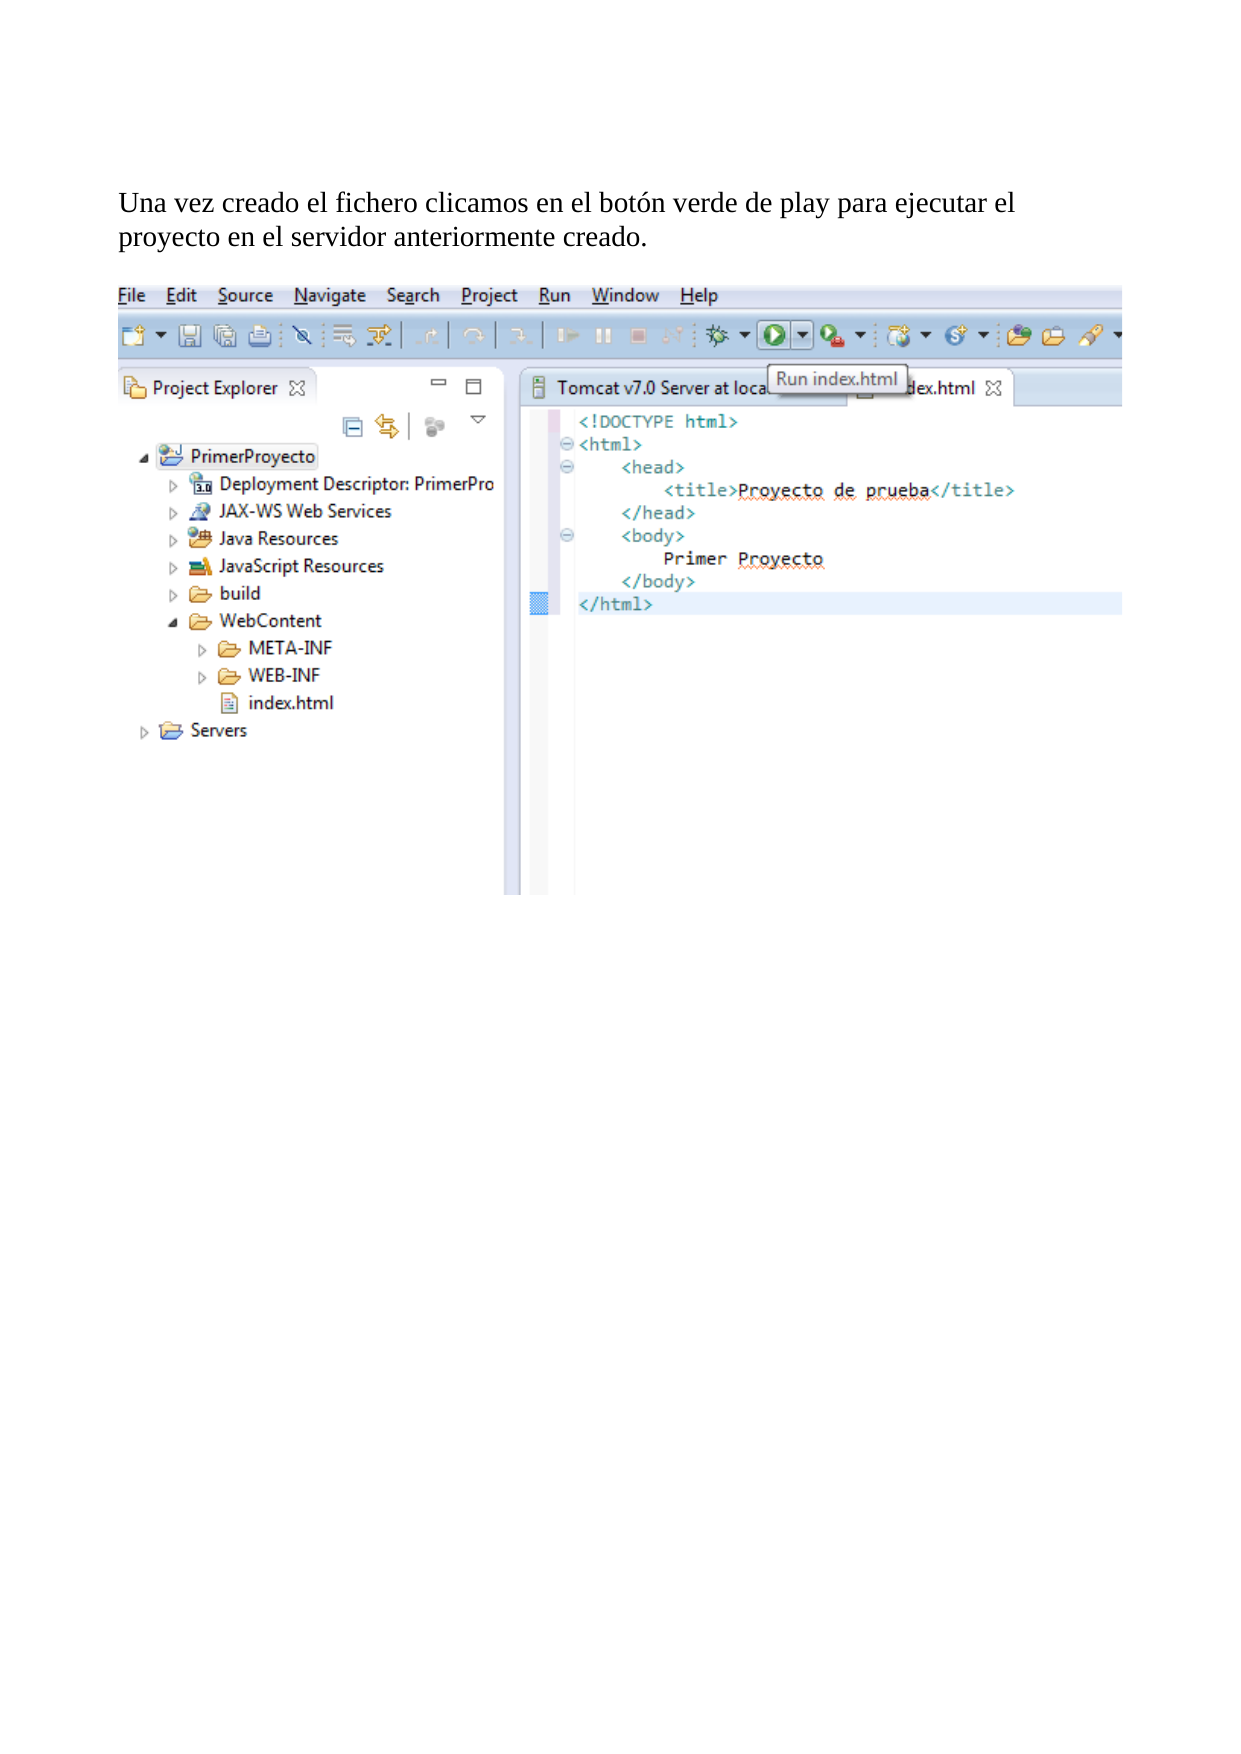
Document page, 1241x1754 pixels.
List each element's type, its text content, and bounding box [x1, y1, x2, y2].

picture [118, 285, 1123, 895]
text Una vez creado el fichero clicamos en el botón verde de play para ejecutar el proyecto en el servidor anteriormente creado. [118, 185, 1122, 252]
